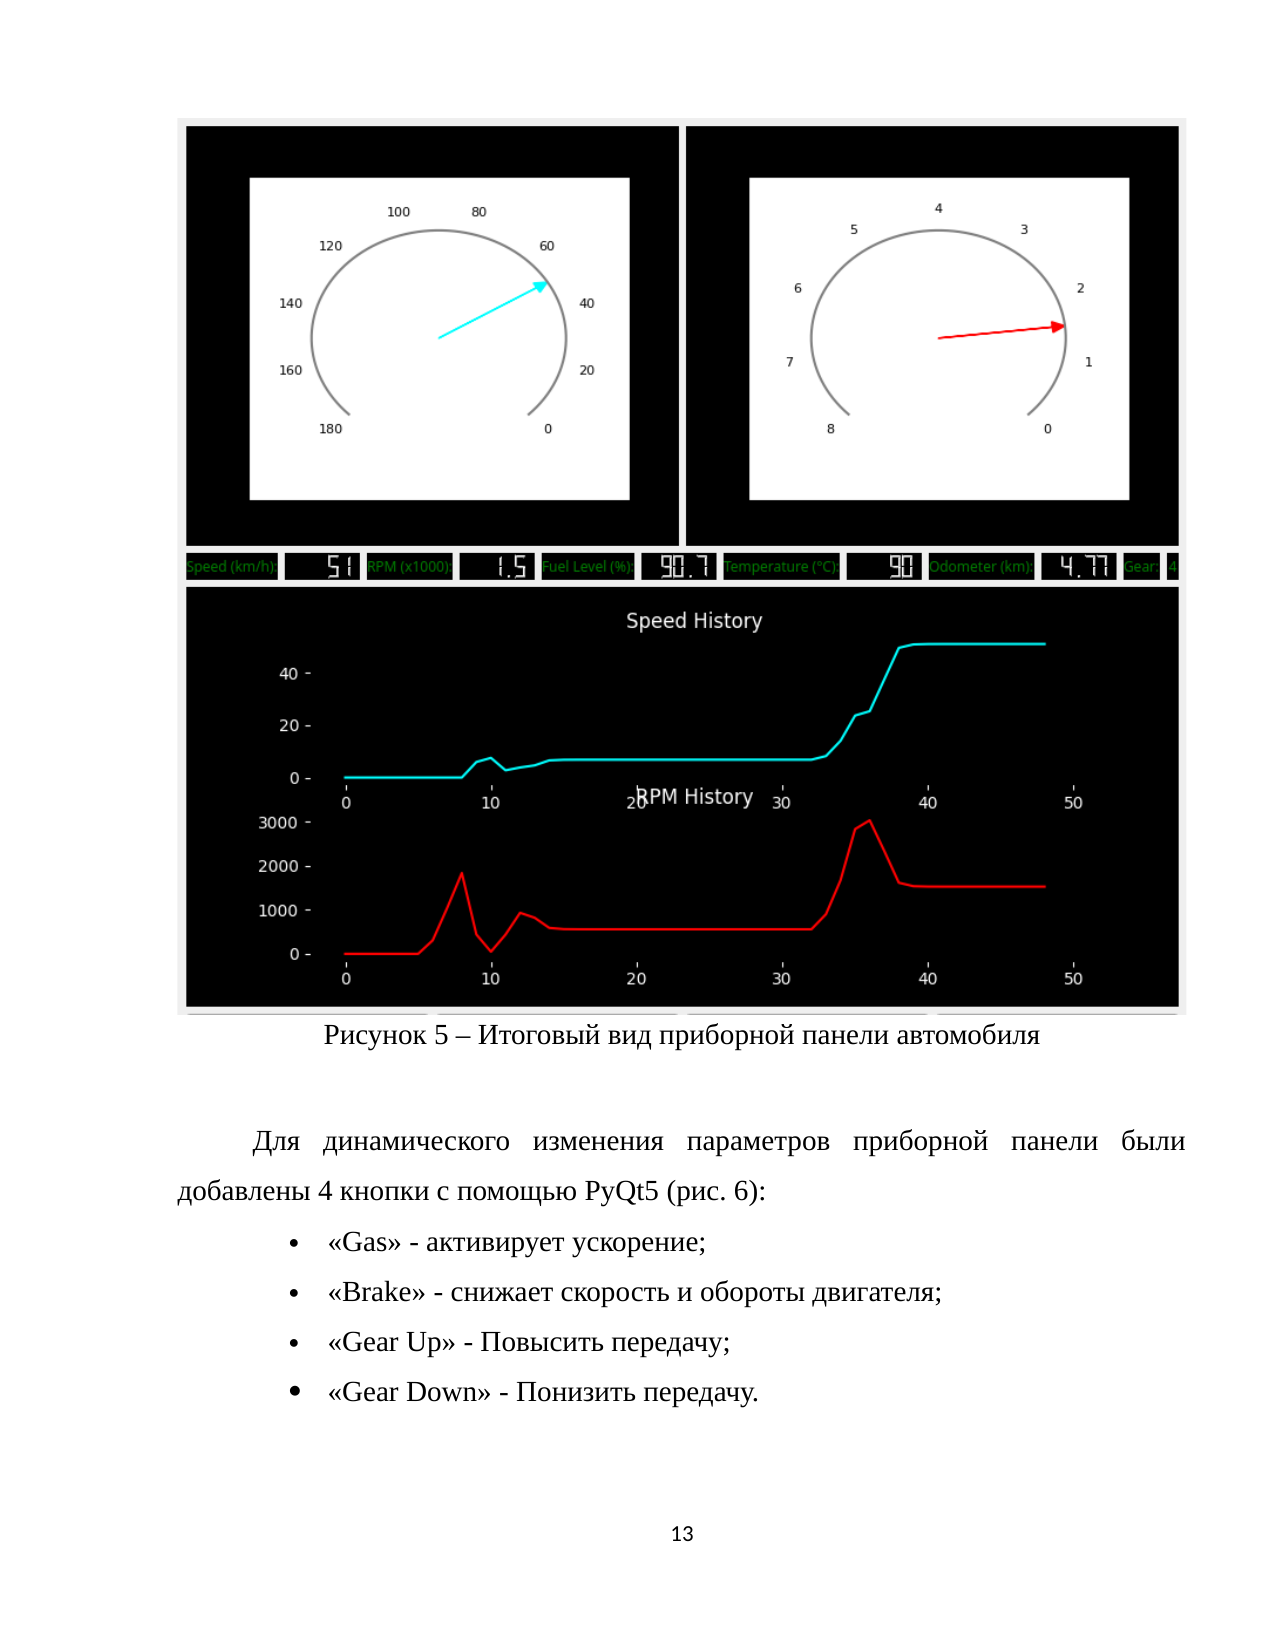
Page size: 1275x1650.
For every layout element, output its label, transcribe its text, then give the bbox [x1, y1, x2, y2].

list «Brake» - снижает скорость и обороты двигателя; [290, 1274, 1186, 1307]
list «Gas» - активирует ускорение; [290, 1224, 1186, 1257]
text Рисунок 5 – Итоговый вид приборной панели автомобиля [177, 1015, 1186, 1051]
text Для динамического изменения параметров приборной панели были добавлены 4 кнопки с помощью PyQt5 (рис. 6): [177, 1123, 1186, 1207]
list «Gear Down» - Понизить передачу. [290, 1374, 1186, 1408]
picture [177, 118, 1187, 1015]
list «Gear Up» - Повысить передачу; [290, 1324, 1186, 1358]
